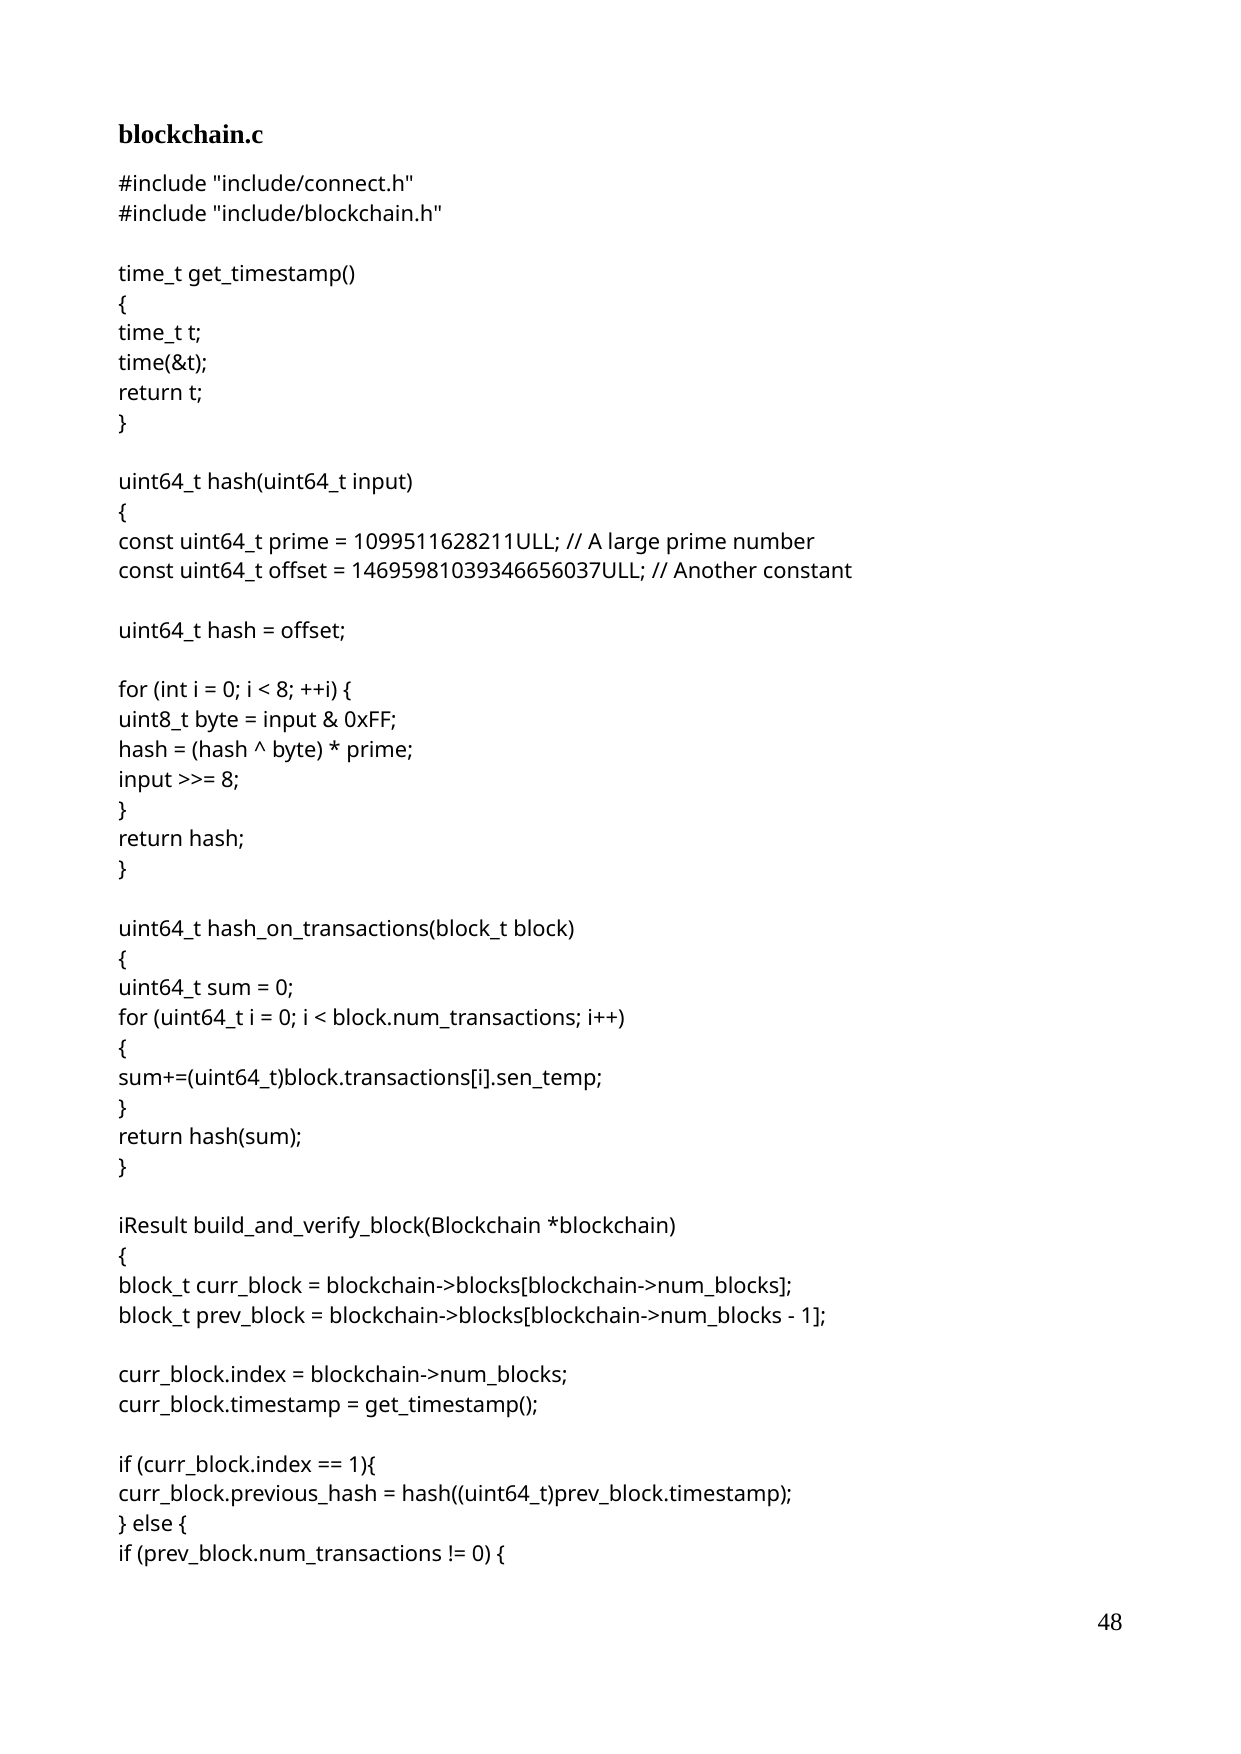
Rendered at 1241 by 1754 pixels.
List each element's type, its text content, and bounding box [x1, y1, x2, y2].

text } [118, 407, 1122, 436]
text sum+=(uint64_t)block.transactions[i].sen_temp; [118, 1062, 1122, 1091]
text hash = (hash ^ byte) * prime; [118, 734, 1122, 764]
text } [118, 1151, 1122, 1181]
text if (prev_block.num_transactions != 0) { [118, 1538, 1122, 1568]
text { [118, 287, 1122, 317]
text curr_block.index = blockchain->num_blocks; [118, 1359, 1122, 1389]
text return hash; [118, 823, 1122, 853]
text uint64_t hash = offset; [118, 615, 1122, 645]
text time(&t); [118, 347, 1122, 377]
text iResult build_and_verify_block(Blockchain *blockchain) [118, 1211, 1122, 1240]
text curr_block.timestamp = get_timestamp(); [118, 1389, 1122, 1419]
text block_t curr_block = blockchain->blocks[blockchain->num_blocks]; [118, 1270, 1122, 1300]
text input >>= 8; [118, 764, 1122, 794]
text time_t get_timestamp() [118, 258, 1122, 287]
text } [118, 1091, 1122, 1121]
text time_t t; [118, 317, 1122, 347]
text const uint64_t offset = 14695981039346656037ULL; // Another constant [118, 556, 1122, 585]
text return t; [118, 377, 1122, 407]
text #include "include/blockchain.h" [118, 198, 1122, 228]
text blockchain.c [118, 118, 1122, 149]
text curr_block.previous_hash = hash((uint64_t)prev_block.timestamp); [118, 1478, 1122, 1508]
text { [118, 1240, 1122, 1270]
text { [118, 942, 1122, 972]
text uint64_t sum = 0; [118, 972, 1122, 1002]
text uint64_t hash_on_transactions(block_t block) [118, 913, 1122, 942]
text { [118, 1032, 1122, 1062]
text for (int i = 0; i < 8; ++i) { [118, 674, 1122, 704]
text { [118, 496, 1122, 526]
text for (uint64_t i = 0; i < block.num_transactions; i++) [118, 1002, 1122, 1032]
text uint8_t byte = input & 0xFF; [118, 704, 1122, 734]
text block_t prev_block = blockchain->blocks[blockchain->num_blocks - 1]; [118, 1300, 1122, 1330]
text return hash(sum); [118, 1121, 1122, 1151]
text const uint64_t prime = 1099511628211ULL; // A large prime number [118, 526, 1122, 556]
text } [118, 853, 1122, 883]
text #include "include/connect.h" [118, 168, 1122, 198]
text } else { [118, 1508, 1122, 1538]
text } [118, 794, 1122, 823]
text if (curr_block.index == 1){ [118, 1449, 1122, 1478]
text uint64_t hash(uint64_t input) [118, 466, 1122, 496]
